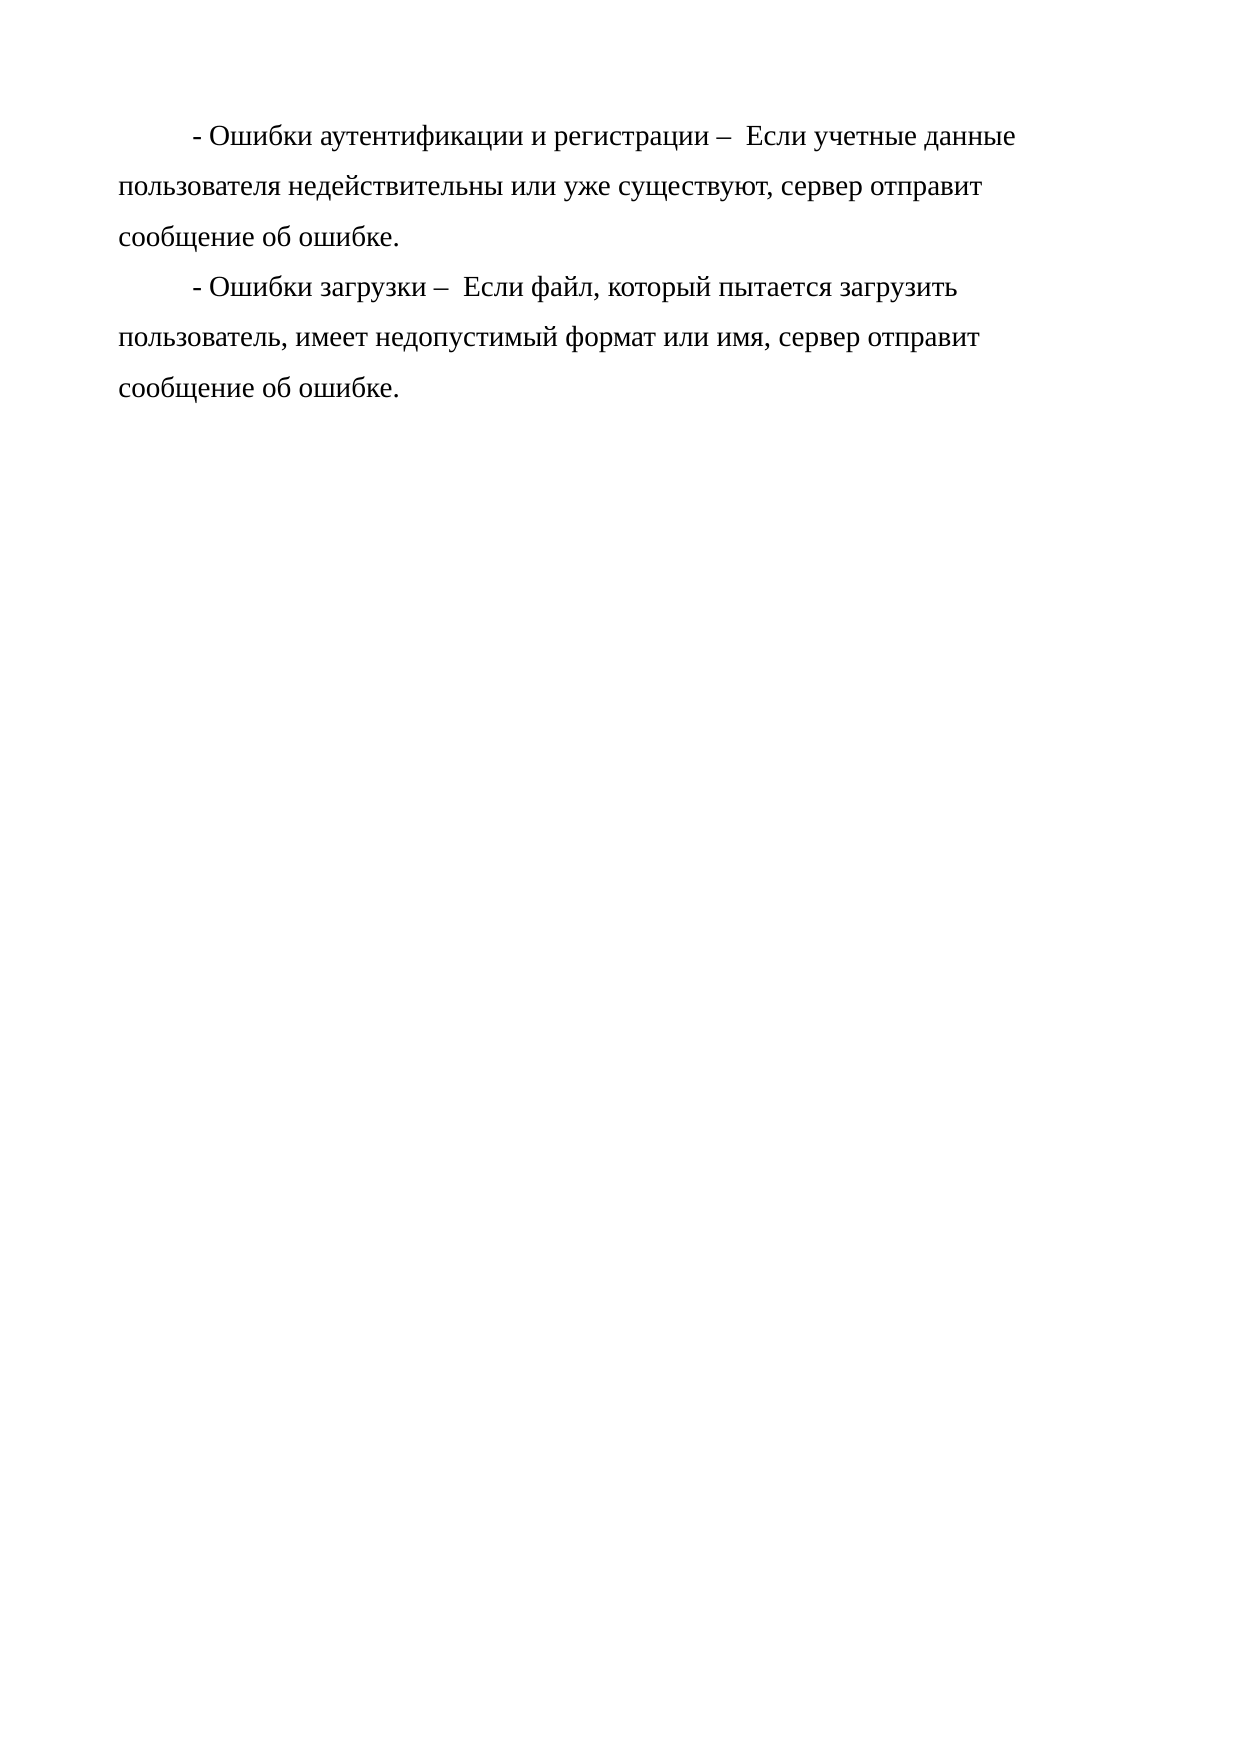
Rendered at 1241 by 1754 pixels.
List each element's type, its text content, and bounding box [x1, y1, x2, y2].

text - Ошибки аутентификации и регистрации – Если учетные данные пользователя недействительны или уже существуют, сервер отправит сообщение об ошибке. [118, 118, 1122, 252]
text - Ошибки загрузки – Если файл, который пытается загрузить пользователь, имеет недопустимый формат или имя, сервер отправит сообщение об ошибке. [118, 269, 1122, 403]
